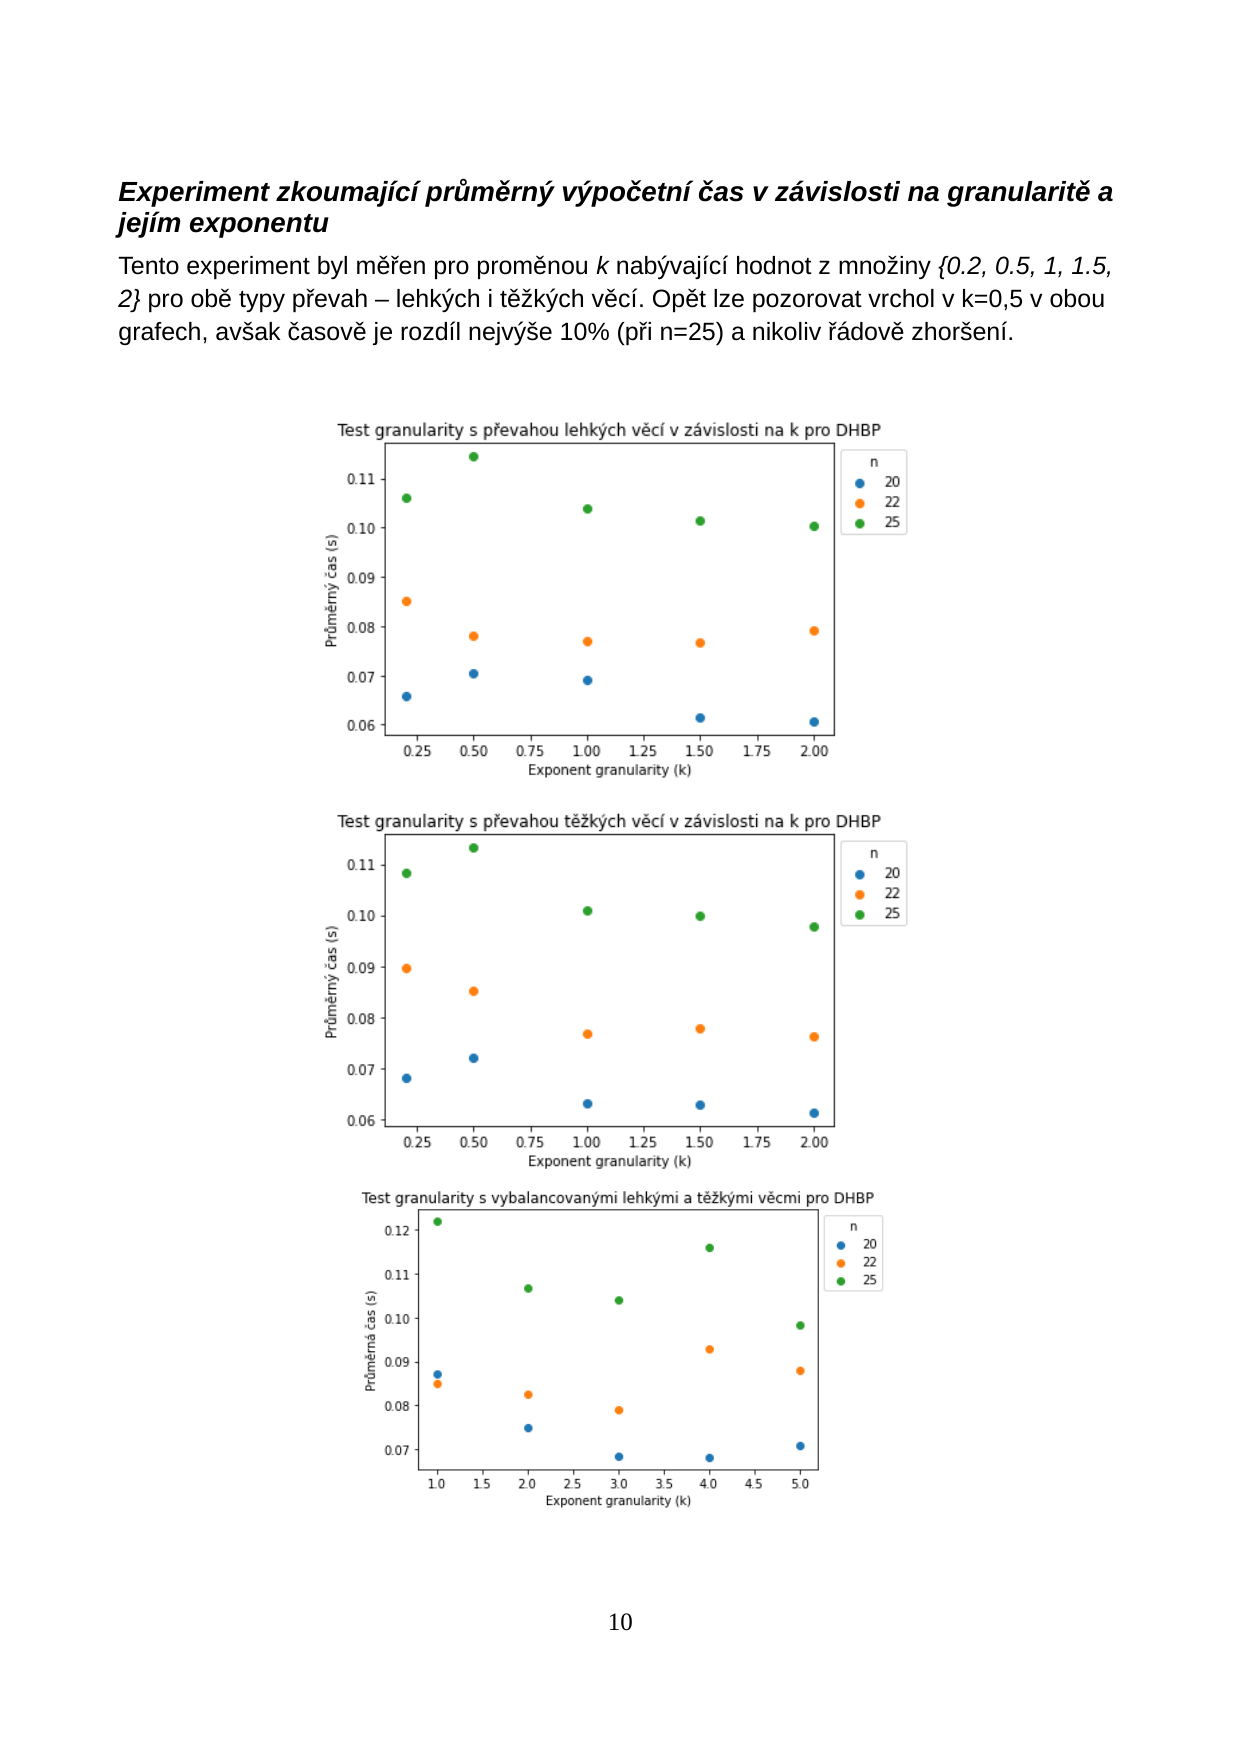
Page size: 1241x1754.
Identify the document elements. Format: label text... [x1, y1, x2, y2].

picture [356, 1183, 887, 1510]
picture [323, 412, 917, 1173]
subtitle Experiment zkoumající průměrný výpočetní čas v závislosti na granularitě a jejím exponentu [118, 175, 1122, 239]
text Tento experiment byl měřen pro proměnou k nabývající hodnot z množiny {0.2, 0.5, 1, 1.5, 2} pro obě typy převah – lehkých i těžkých věcí. Opět lze pozorovat vrchol v k=0,5 v obou grafech, avšak časově je rozdíl nejvýše 10% (při n=25) a nikoliv řádově zhoršení. [118, 251, 1122, 346]
